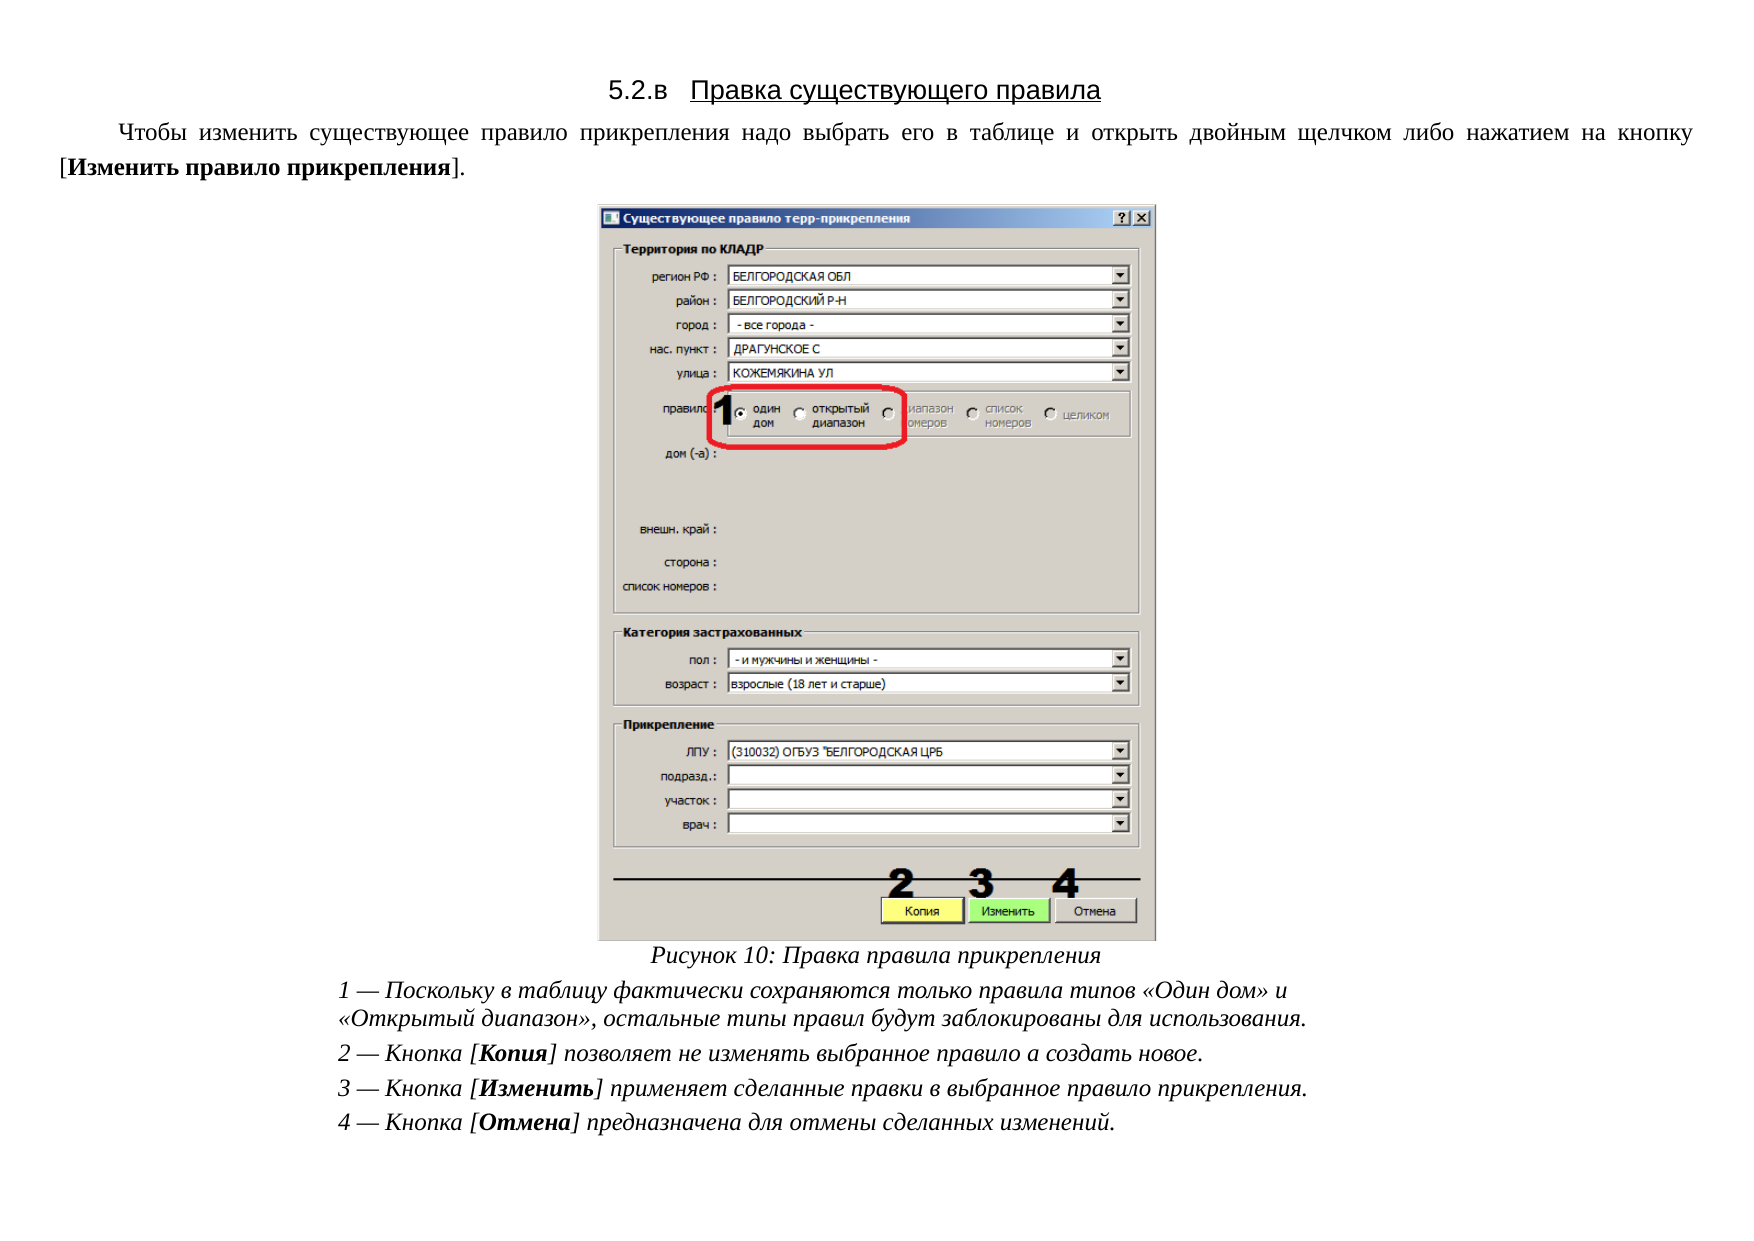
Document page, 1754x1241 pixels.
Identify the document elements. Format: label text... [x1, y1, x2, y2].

text 3 — Кнопка [Изменить] применяет сделанные правки в выбранное правило прикрепления. [338, 1073, 1416, 1102]
text Рисунок 10: Правка правила прикрепления [338, 204, 1416, 969]
text 2 — Кнопка [Копия] позволяет не изменять выбранное правило а создать новое. [338, 1038, 1416, 1067]
text 1 — Поскольку в таблицу фактически сохраняются только правила типов «Один дом» и «Открытый диапазон», остальные типы правил будут заблокированы для использования. [338, 975, 1416, 1032]
text Чтобы изменить существующее правило прикрепления надо выбрать его в таблице и открыть двойным щелчком либо нажатием на кнопку [Изменить правило прикрепления]. [59, 117, 1695, 181]
subtitle Правка существующего правила [191, 74, 1518, 105]
text 4 — Кнопка [Отмена] предназначена для отмены сделанных изменений. [338, 1107, 1416, 1136]
